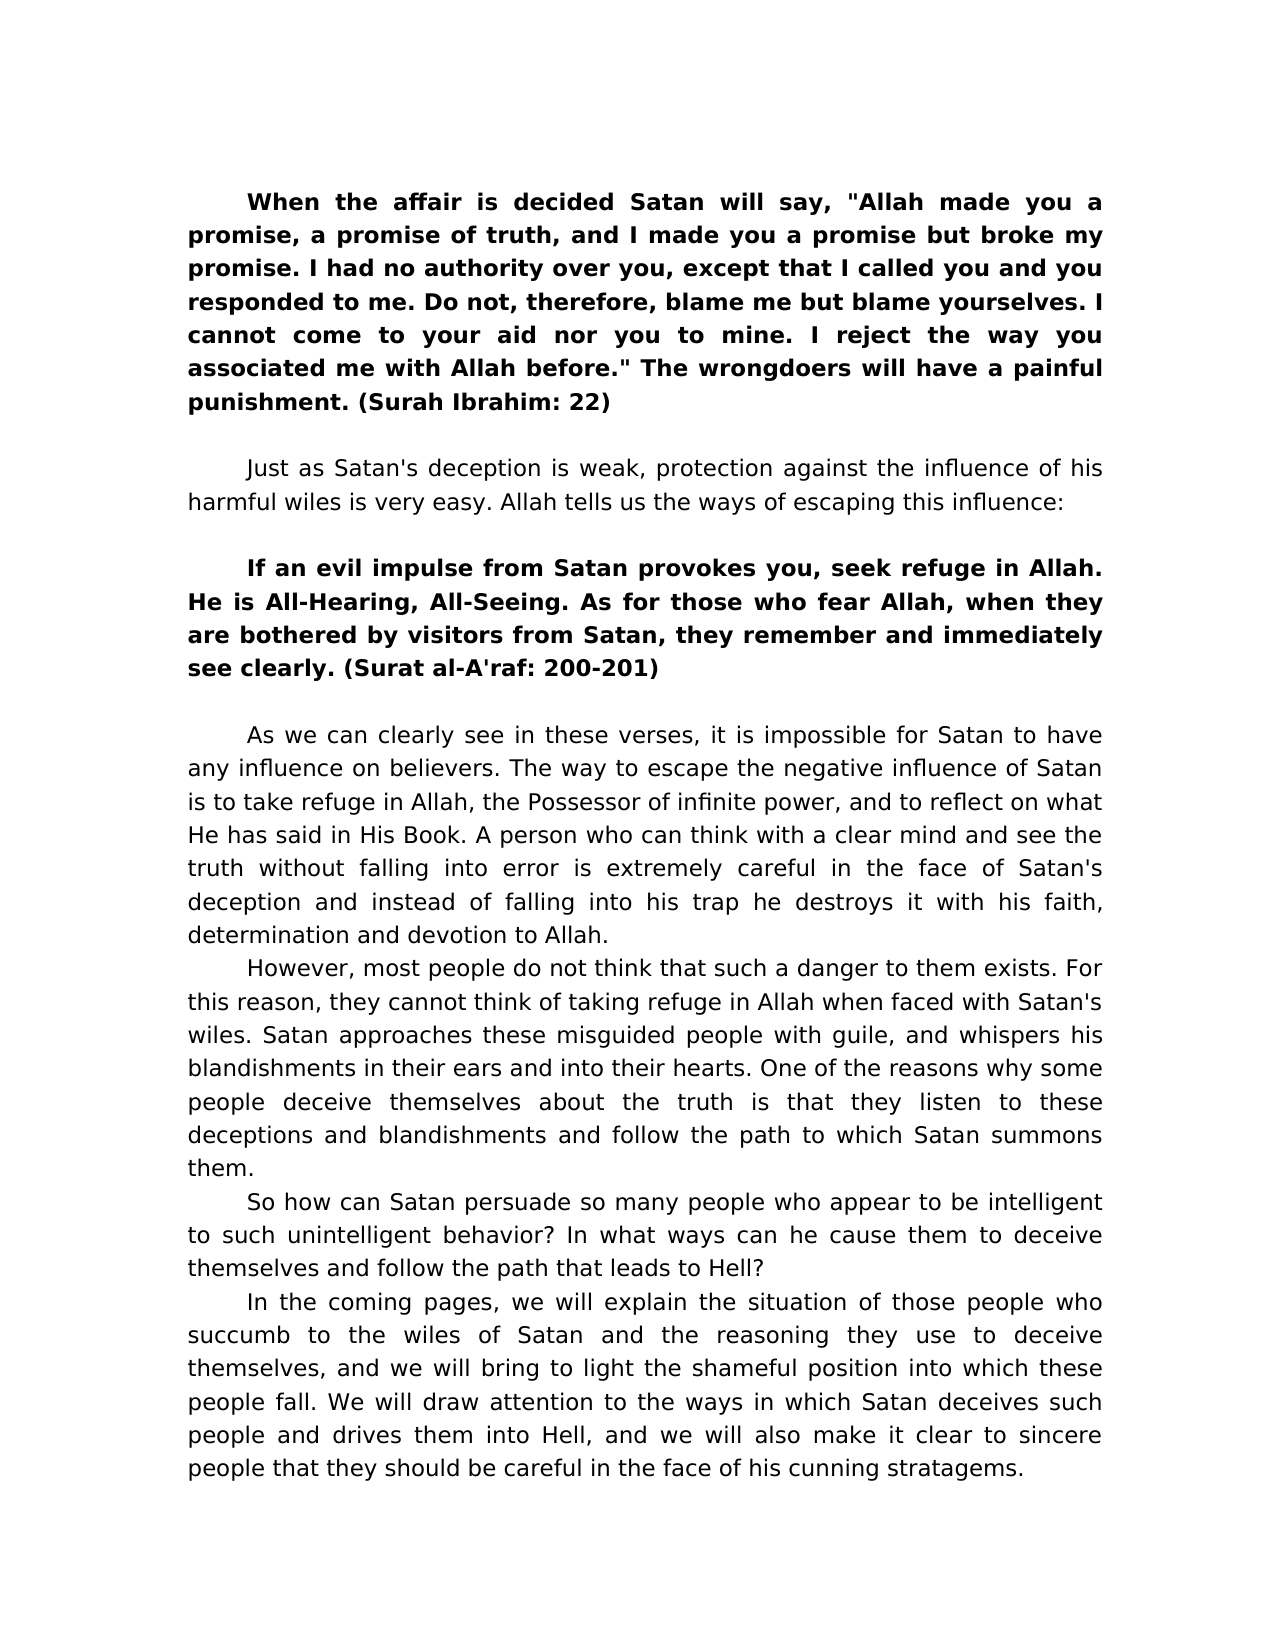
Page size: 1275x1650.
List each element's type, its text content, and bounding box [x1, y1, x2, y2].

text When the affair is decided Satan will say, "Allah made you a promise, a promise of truth, and I made you a promise but broke my promise. I had no authority over you, except that I called you and you responded to me. Do not, therefore, blame me but blame yourselves. I cannot come to your aid nor you to mine. I reject the way you associated me with Allah before." The wrongdoers will have a painful punishment. (Surah Ibrahim: 22) [187, 183, 1104, 417]
text In the coming pages, we will explain the situation of those people who succumb to the wiles of Satan and the reasoning they use to deceive themselves, and we will bring to light the shameful position into which these people fall. We will draw attention to the ways in which Satan deceives such people and drives them into Hell, and we will also make it clear to sincere people that they should be careful in the face of his cunning stratagems. [187, 1283, 1104, 1483]
text If an evil impulse from Satan provokes you, seek refuge in Allah. He is All-Hearing, All-Seeing. As for those who fear Allah, when they are bothered by visitors from Satan, they remember and immediately see clearly. (Surat al-A'raf: 200-201) [187, 550, 1104, 683]
text However, most people do not think that such a danger to them exists. For this reason, they cannot think of taking refuge in Allah when faced with Satan's wiles. Satan approaches these misguided people with guile, and whispers his blandishments in their ears and into their hearts. One of the reasons why some people deceive themselves about the truth is that they listen to these deceptions and blandishments and follow the path to which Satan summons them. [187, 950, 1104, 1183]
text As we can clearly see in these verses, it is impossible for Satan to have any influence on believers. The way to escape the negative influence of Satan is to take refuge in Allah, the Possessor of infinite power, and to reflect on what He has said in His Book. A person who can think with a clear mind and see the truth without falling into error is extremely careful in the face of Satan's deception and instead of falling into his trap he destroys it with his faith, determination and devotion to Allah. [187, 717, 1104, 950]
text Just as Satan's deception is weak, protection against the influence of his harmful wiles is very easy. Allah tells us the ways of escaping this influence: [187, 450, 1104, 517]
text So how can Satan persuade so many people who appear to be intelligent to such unintelligent behavior? In what ways can he cause them to deceive themselves and follow the path that leads to Hell? [187, 1183, 1104, 1283]
